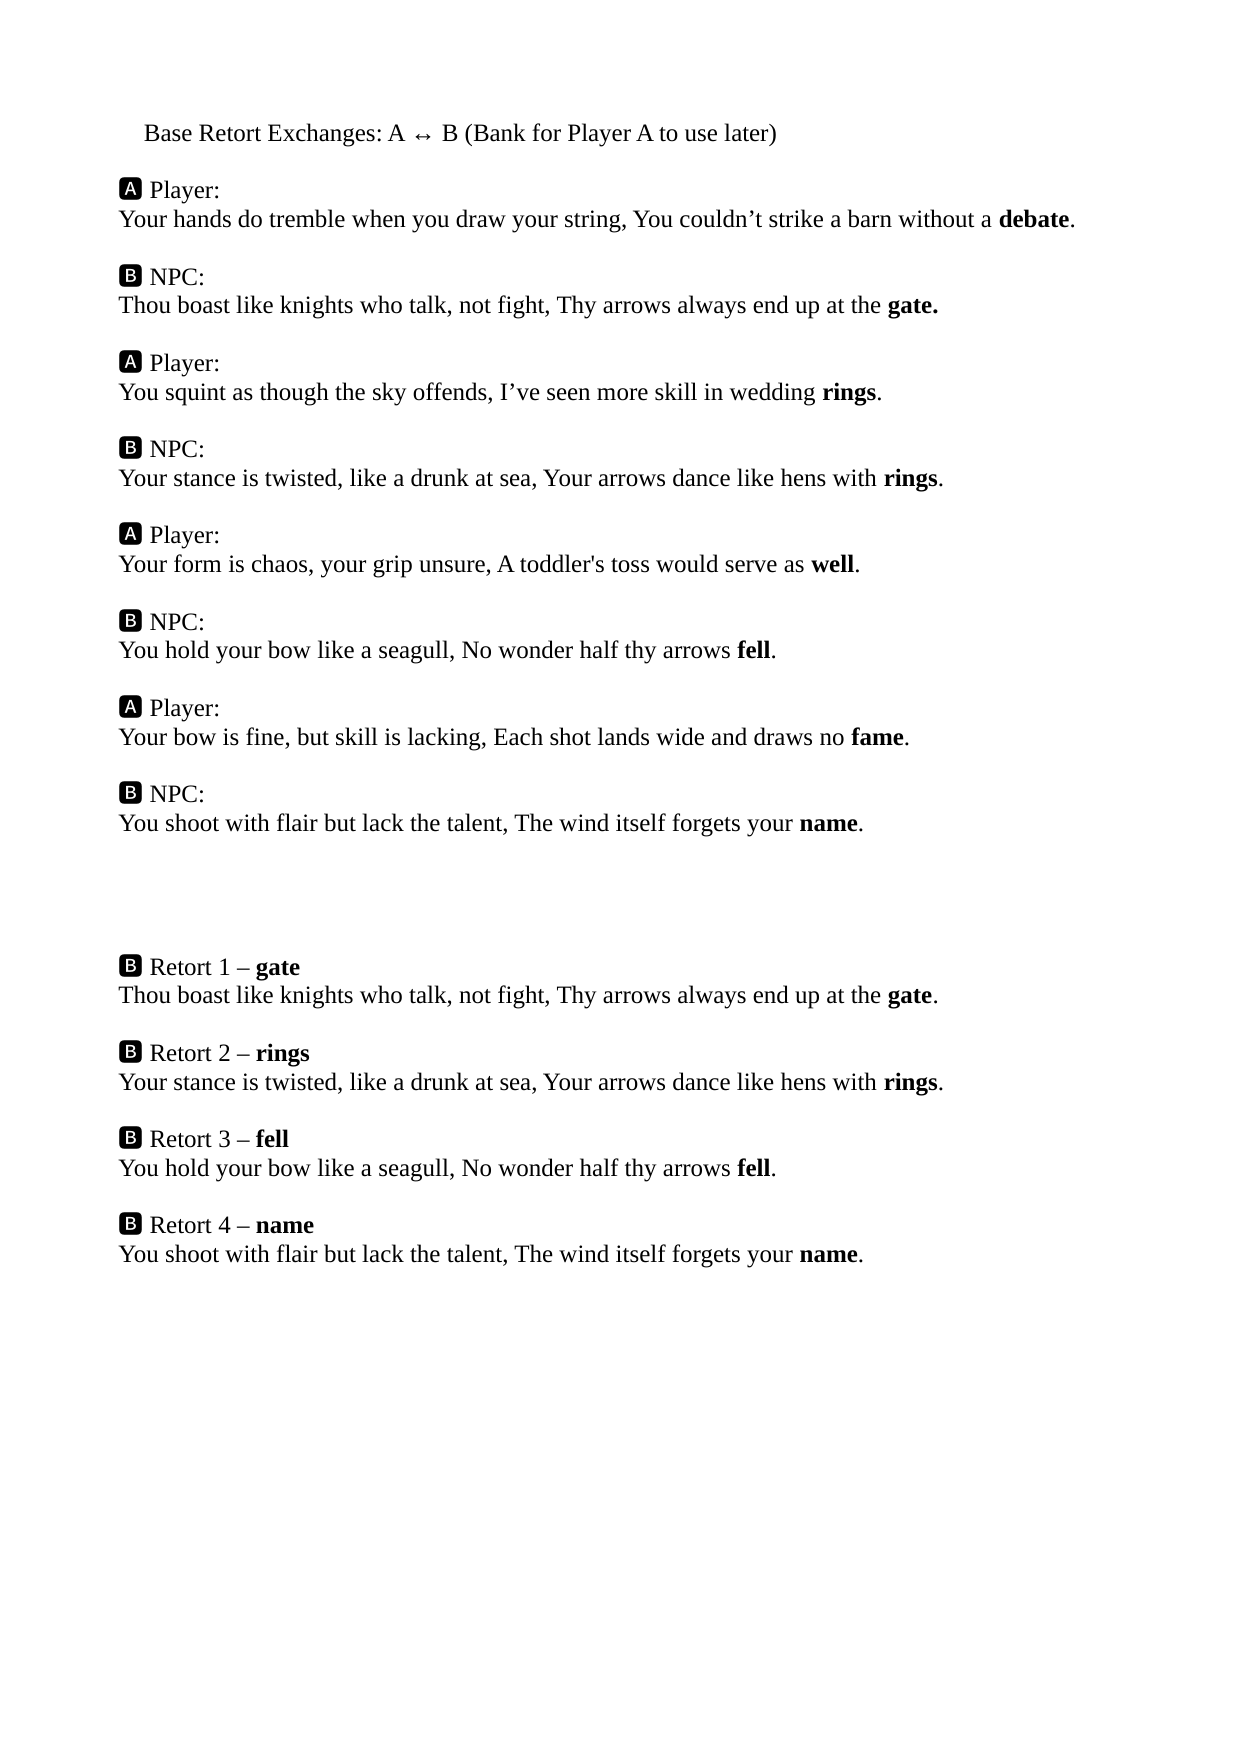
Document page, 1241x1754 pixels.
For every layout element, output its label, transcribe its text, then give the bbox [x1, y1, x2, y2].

text Your stance is twisted, like a drunk at sea, Your arrows dance like hens with rings. [118, 1067, 1122, 1096]
text 🅱️ Retort 2 – rings [118, 1038, 1122, 1067]
text 🅰️ Player: [118, 521, 1122, 549]
text Your stance is twisted, like a drunk at sea, Your arrows dance like hens with rings. [118, 463, 1122, 492]
text 🅰️ Player: [118, 176, 1122, 204]
text Thou boast like knights who talk, not fight, Thy arrows always end up at the gate. [118, 291, 1122, 319]
text Your bow is fine, but skill is lacking, Each shot lands wide and draws no fame. [118, 722, 1122, 751]
text 🅰️ Player: [118, 693, 1122, 722]
text You shoot with flair but lack the talent, The wind itself forgets your name. [118, 1239, 1122, 1268]
text 🔄 Base Retort Exchanges: A ↔ B (Bank for Player A to use later) [118, 118, 1122, 147]
text 🅱️ NPC: [118, 434, 1122, 463]
text You squint as though the sky offends, I’ve seen more skill in wedding rings. [118, 377, 1122, 406]
text You hold your bow like a seagull, No wonder half thy arrows fell. [118, 636, 1122, 664]
text 🅱️ Retort 4 – name [118, 1211, 1122, 1239]
text 🅱️ NPC: [118, 779, 1122, 808]
text 🅱️ NPC: [118, 262, 1122, 291]
text Thou boast like knights who talk, not fight, Thy arrows always end up at the gate. [118, 981, 1122, 1009]
text You shoot with flair but lack the talent, The wind itself forgets your name. [118, 808, 1122, 837]
text Your form is chaos, your grip unsure, A toddler's toss would serve as well. [118, 549, 1122, 578]
text Your hands do tremble when you draw your string, You couldn’t strike a barn without a debate. [118, 204, 1122, 233]
text 🅱️ Retort 1 – gate [118, 952, 1122, 981]
text 🅱️ Retort 3 – fell [118, 1124, 1122, 1153]
text You hold your bow like a seagull, No wonder half thy arrows fell. [118, 1153, 1122, 1182]
text 🅱️ NPC: [118, 607, 1122, 636]
text 🅰️ Player: [118, 348, 1122, 377]
